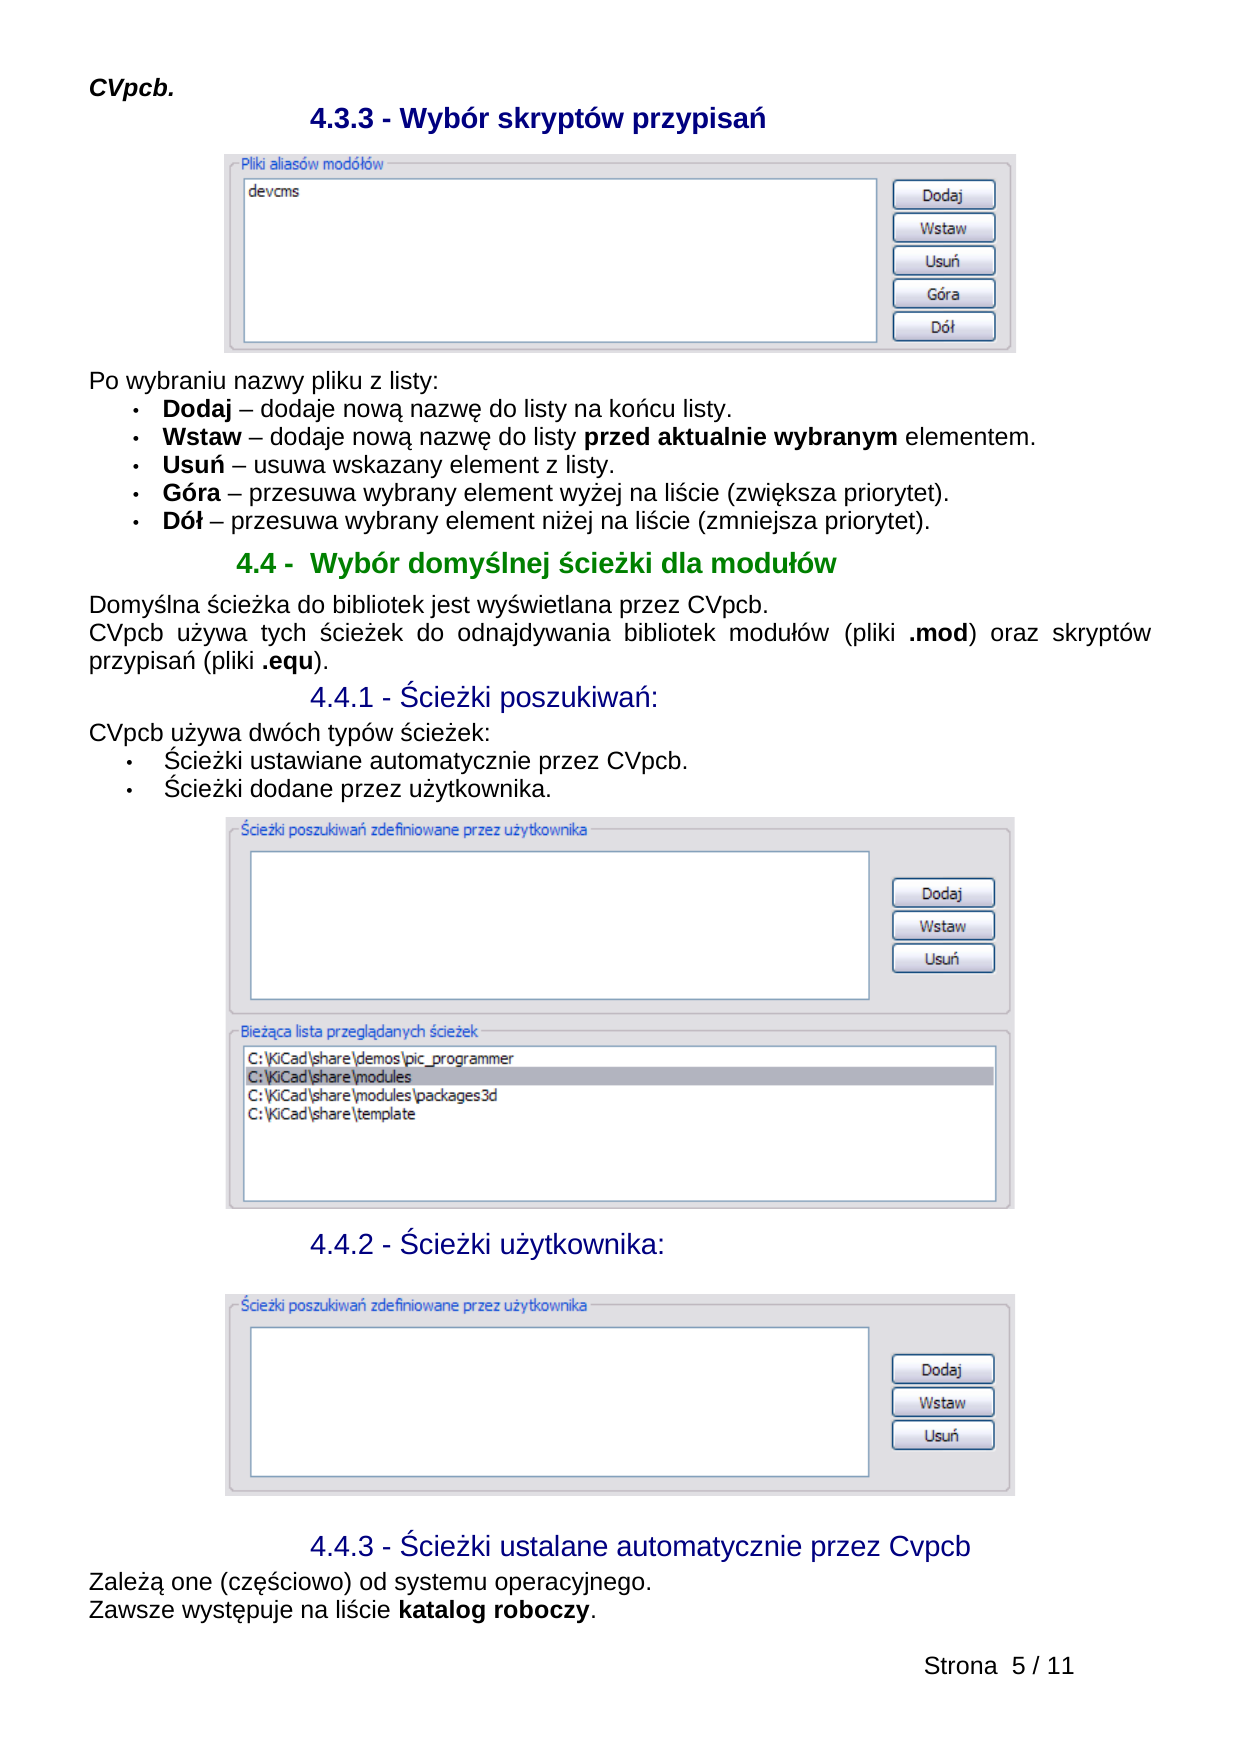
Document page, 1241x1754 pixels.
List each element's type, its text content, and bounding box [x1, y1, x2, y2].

text Zależą one (częściowo) od systemu operacyjnego. [88, 1568, 1152, 1596]
subtitle Ścieżki poszukiwań: [236, 681, 1152, 713]
text Domyślna ścieżka do bibliotek jest wyświetlana przez CVpcb. [88, 591, 1152, 619]
subtitle Wybór domyślnej ścieżki dla modułów [162, 547, 1152, 579]
text CVpcb używa tych ścieżek do odnajdywania bibliotek modułów (pliki .mod) oraz skryptów przypisań (pliki .equ). [88, 619, 1152, 675]
list Dół – przesuwa wybrany element niżej na liście (zmniejsza priorytet). [133, 507, 1152, 535]
list Góra – przesuwa wybrany element wyżej na liście (zwiększa priorytet). [133, 479, 1152, 507]
list Ścieżki dodane przez użytkownika. [126, 775, 1152, 803]
list Ścieżki ustawiane automatycznie przez CVpcb. [126, 747, 1152, 775]
list Dodaj – dodaje nową nazwę do listy na końcu listy. [133, 395, 1152, 423]
text Po wybraniu nazwy pliku z listy: [88, 367, 1152, 395]
text CVpcb używa dwóch typów ścieżek: [88, 719, 1152, 747]
list Wstaw – dodaje nową nazwę do listy przed aktualnie wybranym elementem. [133, 423, 1152, 451]
subtitle Ścieżki ustalane automatycznie przez Cvpcb [236, 1530, 1152, 1562]
subtitle Wybór skryptów przypisań [236, 102, 1152, 134]
list Usuń – usuwa wskazany element z listy. [133, 451, 1152, 479]
subtitle Ścieżki użytkownika: [236, 1228, 1152, 1261]
text Zawsze występuje na liście katalog roboczy. [88, 1596, 1152, 1624]
